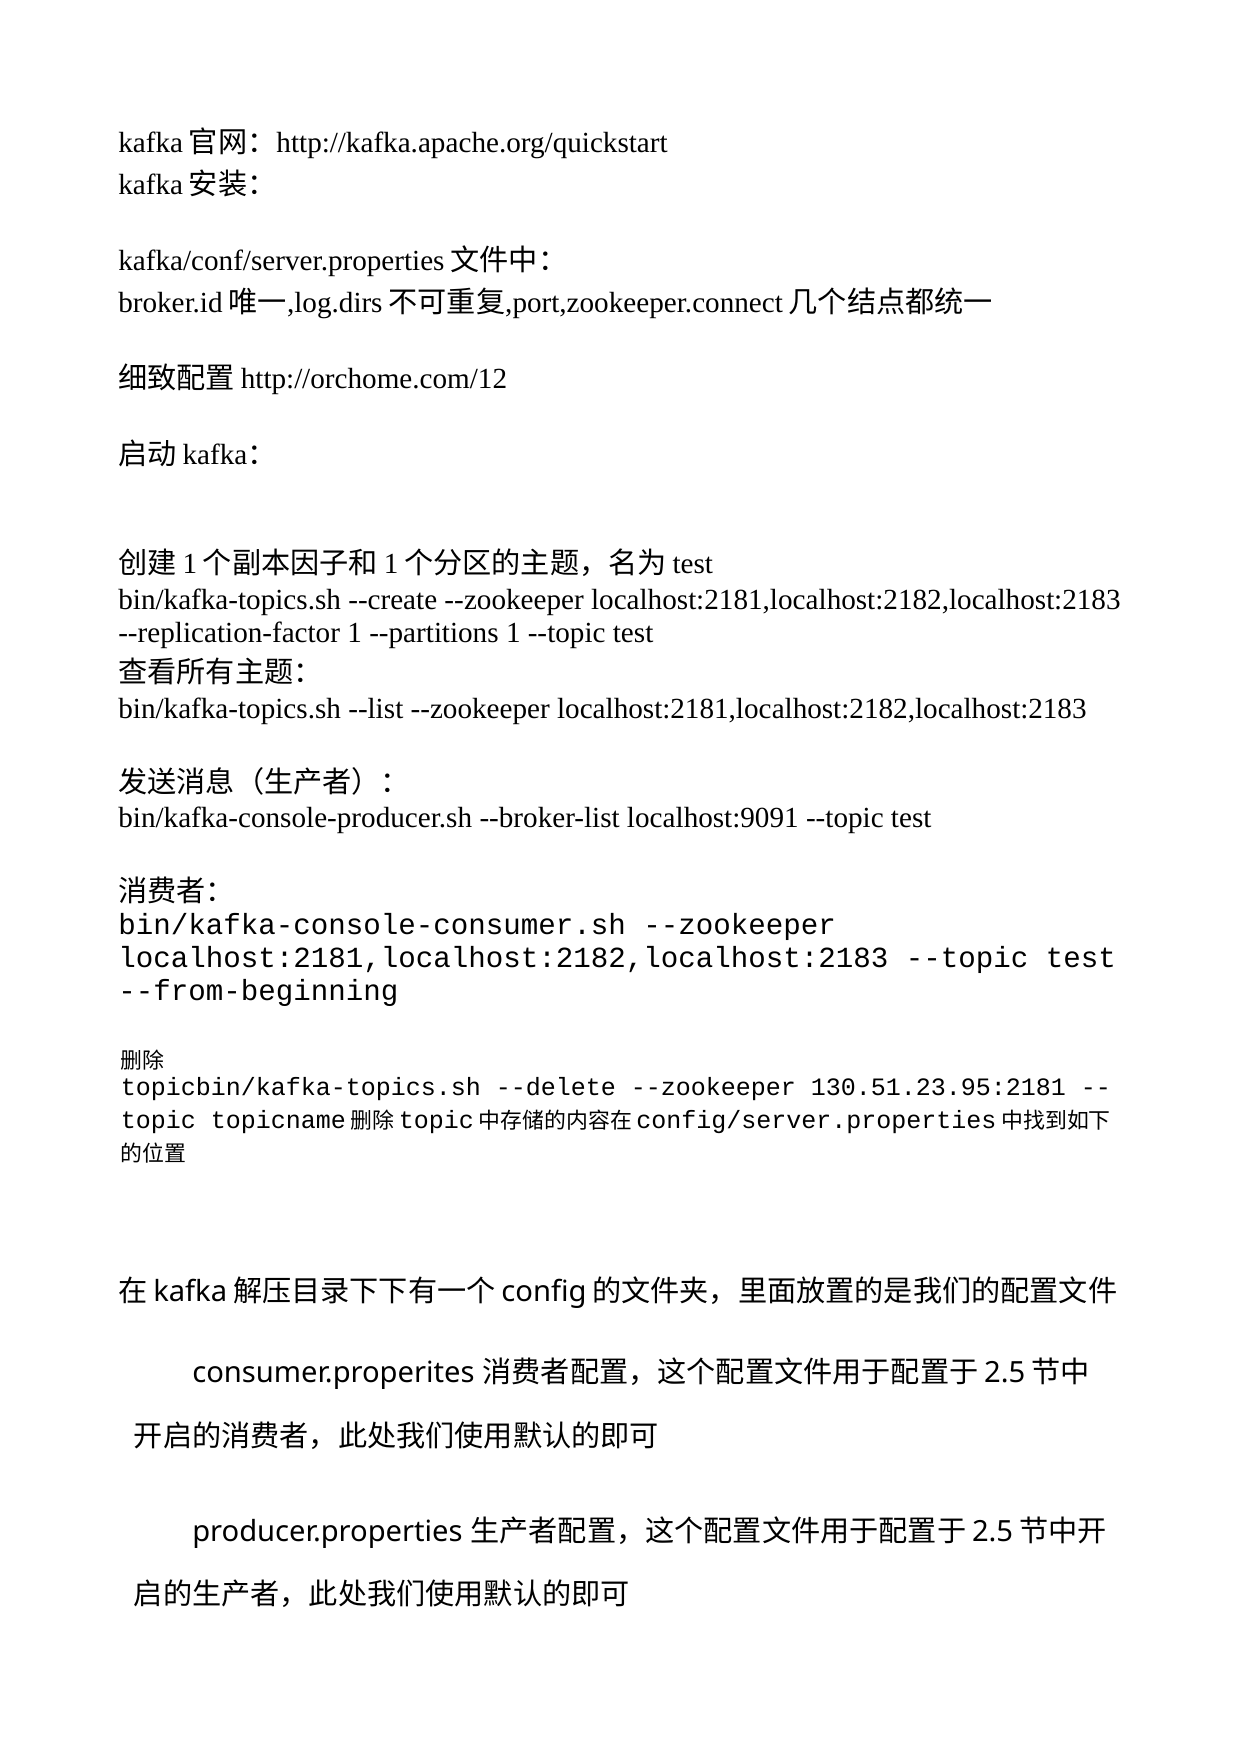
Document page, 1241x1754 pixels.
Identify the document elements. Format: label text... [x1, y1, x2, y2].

text bin/kafka-topics.sh --create --zookeeper localhost:2181,localhost:2182,localhost:2183 --replication-factor 1 --partitions 1 --topic test [118, 582, 1122, 649]
text bin/kafka-console-consumer.sh --zookeeper localhost:2181,localhost:2182,localhost:2183 --topic test --from-beginning [118, 910, 1122, 1009]
text bin/kafka-console-producer.sh --broker-list localhost:9091 --topic test [118, 801, 1122, 834]
text 在kafka解压目录下下有一个config的文件夹，里面放置的是我们的配置文件 [118, 1268, 1122, 1310]
text kafka官网：http://kafka.apache.org/quickstart [118, 118, 1122, 160]
text kafka/conf/server.properties文件中： [118, 236, 1122, 278]
text 查看所有主题： [118, 649, 1122, 691]
text broker.id唯一,log.dirs不可重复,port,zookeeper.connect几个结点都统一 [118, 278, 1122, 321]
text bin/kafka-topics.sh --list --zookeeper localhost:2181,localhost:2182,localhost:2183 [118, 691, 1122, 725]
text consumer.properites 消费者配置，这个配置文件用于配置于2.5节中开启的消费者，此处我们使用默认的即可 [134, 1349, 1106, 1455]
table_header 删除 topicbin/kafka-topics.sh --delete --zookeeper 130.51.23.95:2181 --topic topicname删除topic中存储的内容在config/server.properties中找到如下的位置 [121, 1043, 1122, 1167]
text 细致配置http://orchome.com/12 [118, 354, 1122, 397]
text producer.properties 生产者配置，这个配置文件用于配置于2.5节中开启的生产者，此处我们使用默认的即可 [134, 1507, 1106, 1613]
text 启动kafka： [118, 430, 1122, 472]
text 消费者： [118, 868, 1122, 910]
text 发送消息（生产者）： [118, 758, 1122, 801]
text 创建1个副本因子和1个分区的主题，名为test [118, 539, 1122, 582]
text kafka安装： [118, 160, 1122, 203]
